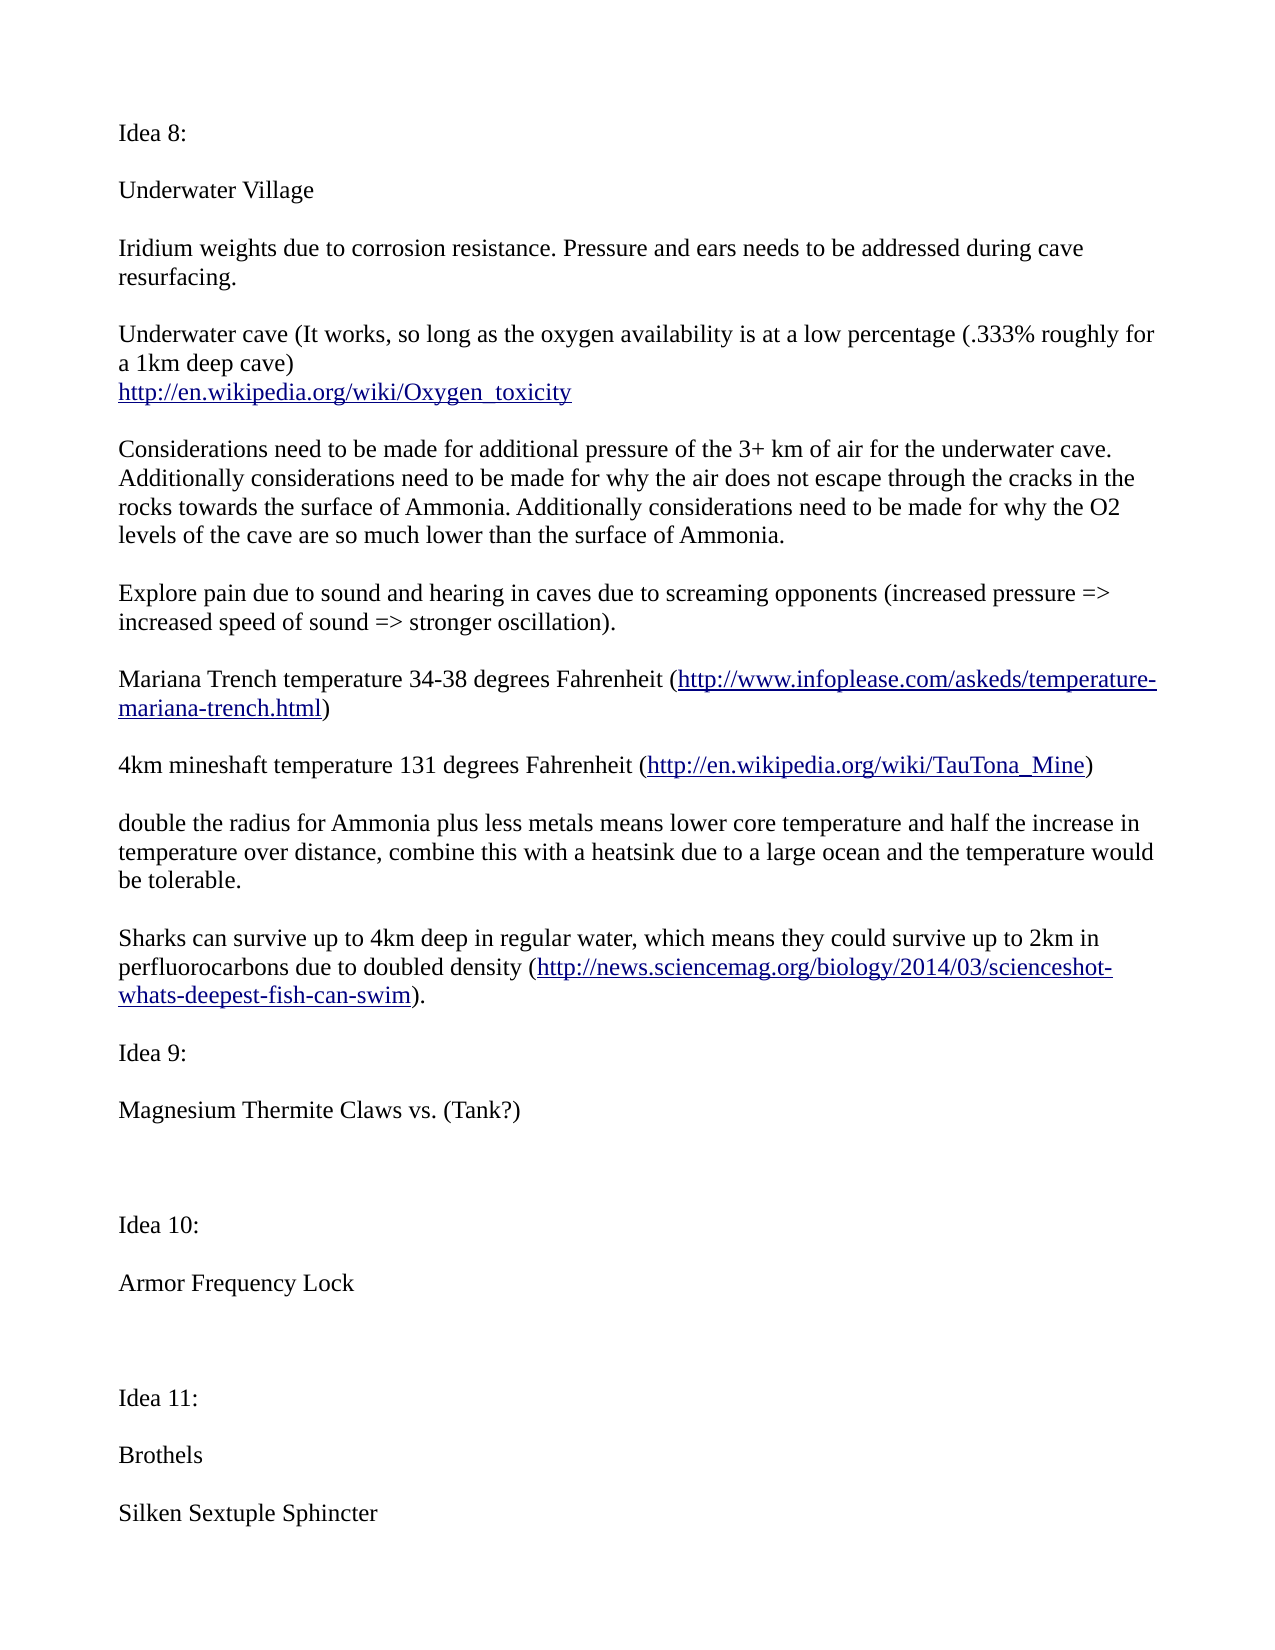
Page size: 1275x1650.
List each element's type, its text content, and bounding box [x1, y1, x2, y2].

text Sharks can survive up to 4km deep in regular water, which means they could survive up to 2km in perfluorocarbons due to doubled density (http://news.sciencemag.org/biology/2014/03/scienceshot-whats-deepest-fish-can-swim). [118, 923, 1157, 1009]
text double the radius for Ammonia plus less metals means lower core temperature and half the increase in temperature over distance, combine this with a heatsink due to a large ocean and the temperature would be tolerable. [118, 808, 1157, 894]
text Armor Frequency Lock [118, 1268, 1157, 1297]
text Idea 8: [118, 118, 1157, 147]
text Iridium weights due to corrosion resistance. Pressure and ears needs to be addressed during cave resurfacing. [118, 233, 1157, 291]
text Magnesium Thermite Claws vs. (Tank?) [118, 1096, 1157, 1124]
text Idea 11: [118, 1383, 1157, 1412]
text Idea 10: [118, 1211, 1157, 1239]
text Brothels [118, 1441, 1157, 1469]
text Underwater cave (It works, so long as the oxygen availability is at a low percentage (.333% roughly for a 1km deep cave) [118, 319, 1157, 377]
text Explore pain due to sound and hearing in caves due to screaming opponents (increased pressure => increased speed of sound => stronger oscillation). [118, 578, 1157, 636]
text Mariana Trench temperature 34-38 degrees Fahrenheit (http://www.infoplease.com/askeds/temperature-mariana-trench.html) [118, 664, 1157, 722]
text 4km mineshaft temperature 131 degrees Fahrenheit (http://en.wikipedia.org/wiki/TauTona_Mine) [118, 751, 1157, 779]
text Considerations need to be made for additional pressure of the 3+ km of air for the underwater cave. Additionally considerations need to be made for why the air does not escape through the cracks in the rocks towards the surface of Ammonia. Additionally considerations need to be made for why the O2 levels of the cave are so much lower than the surface of Ammonia. [118, 434, 1157, 549]
text http://en.wikipedia.org/wiki/Oxygen_toxicity [118, 377, 1157, 406]
text Silken Sextuple Sphincter [118, 1498, 1157, 1527]
text Underwater Village [118, 176, 1157, 204]
text Idea 9: [118, 1038, 1157, 1067]
